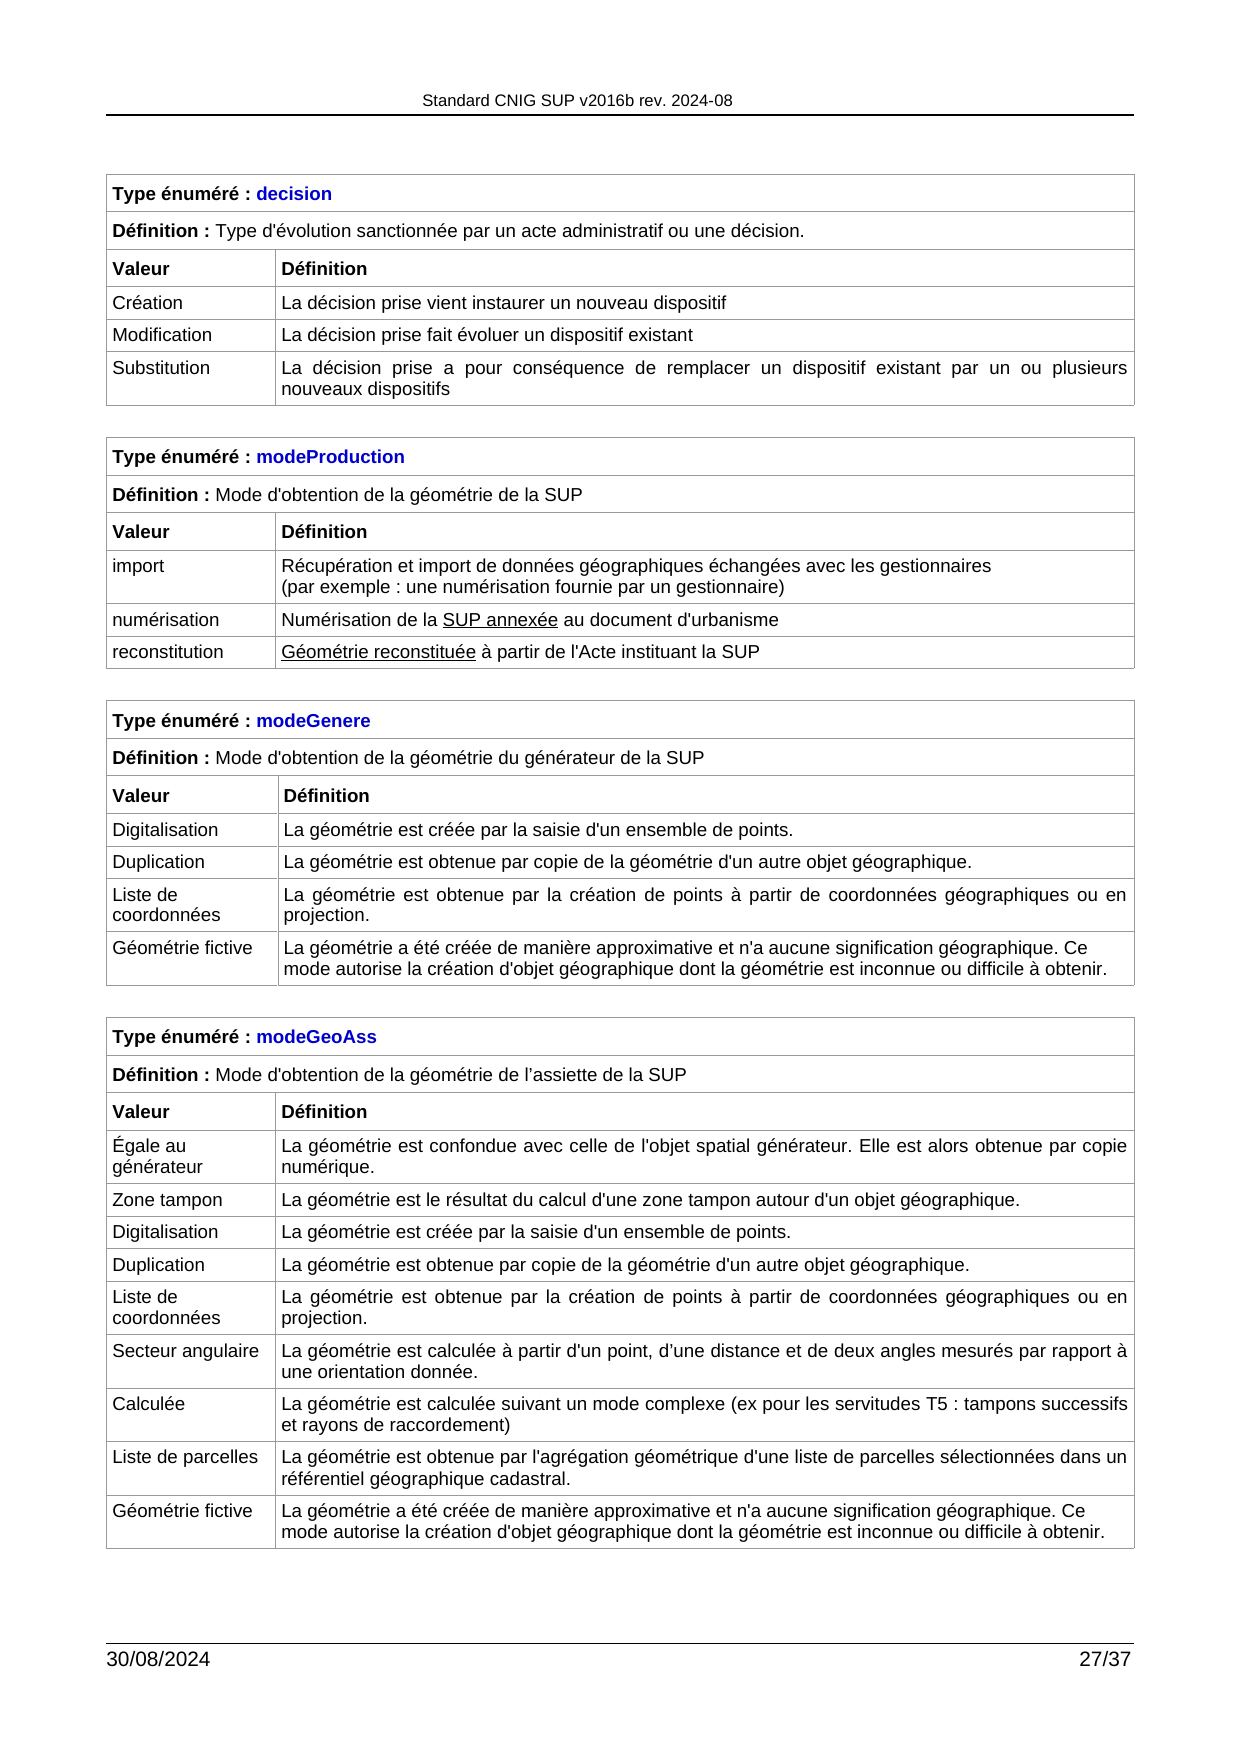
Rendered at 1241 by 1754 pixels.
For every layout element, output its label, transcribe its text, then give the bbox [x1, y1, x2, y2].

table_cell Égale au générateur [107, 1131, 275, 1183]
table_cell La géométrie est confondue avec celle de l'objet spatial générateur. Elle est alors obtenue par copie numérique. [276, 1131, 1134, 1183]
table_cell Liste de coordonnées [107, 1282, 275, 1334]
table_cell Liste de coordonnées [107, 879, 277, 931]
table_cell La décision prise fait évoluer un dispositif existant [276, 320, 1134, 351]
table_cell Calculée [107, 1389, 275, 1441]
table_cell La géométrie est créée par la saisie d'un ensemble de points. [276, 1217, 1134, 1248]
table_cell Définition [279, 776, 1134, 813]
table_cell import [107, 551, 275, 603]
table_cell Récupération et import de données géographiques échangées avec les gestionnaires (par exemple : une numérisation fournie par un gestionnaire) [276, 551, 1134, 603]
table_cell Modification [107, 320, 275, 351]
table_header Type énuméré : modeGenere [107, 701, 1134, 738]
table_cell La géométrie est créée par la saisie d'un ensemble de points. [279, 814, 1134, 846]
table_cell La géométrie a été créée de manière approximative et n'a aucune signification géographique. Ce mode autorise la création d'objet géographique dont la géométrie est inconnue ou difficile à obtenir. [279, 932, 1134, 985]
table_cell La géométrie est obtenue par l'agrégation géométrique d'une liste de parcelles sélectionnées dans un référentiel géographique cadastral. [276, 1442, 1134, 1495]
table_cell La géométrie est calculée à partir d'un point, d’une distance et de deux angles mesurés par rapport à une orientation donnée. [276, 1335, 1134, 1388]
table_cell La géométrie est obtenue par la création de points à partir de coordonnées géographiques ou en projection. [279, 879, 1134, 931]
table_header Type énuméré : decision [107, 175, 1134, 211]
table_cell Digitalisation [107, 1217, 275, 1248]
table_cell Géométrie fictive [107, 1496, 275, 1548]
table_cell Liste de parcelles [107, 1442, 275, 1495]
table_cell Définition [276, 513, 1134, 550]
table_cell La géométrie est obtenue par copie de la géométrie d'un autre objet géographique. [279, 847, 1134, 878]
table_cell reconstitution [107, 637, 275, 668]
table_header Type énuméré : modeGeoAss [107, 1018, 1134, 1055]
table_cell Valeur [107, 250, 275, 286]
table_cell Définition : Mode d'obtention de la géométrie de l’assiette de la SUP [107, 1056, 1134, 1092]
table_cell Définition [276, 250, 1134, 286]
table_cell Géométrie fictive [107, 932, 277, 985]
table_cell Valeur [107, 513, 275, 550]
table_cell La géométrie est le résultat du calcul d'une zone tampon autour d'un objet géographique. [276, 1184, 1134, 1216]
table_cell Création [107, 287, 275, 319]
table_cell Définition : Type d'évolution sanctionnée par un acte administratif ou une décision. [107, 212, 1134, 249]
table_cell Géométrie reconstituée à partir de l'Acte instituant la SUP [276, 637, 1134, 668]
table_cell Définition : Mode d'obtention de la géométrie de la SUP [107, 476, 1134, 512]
table_cell Substitution [107, 352, 275, 405]
table_cell numérisation [107, 604, 275, 636]
table_cell La géométrie est calculée suivant un mode complexe (ex pour les servitudes T5 : tampons successifs et rayons de raccordement) [276, 1389, 1134, 1441]
table_cell La décision prise a pour conséquence de remplacer un dispositif existant par un ou plusieurs nouveaux dispositifs [276, 352, 1134, 405]
table_cell Valeur [107, 1093, 275, 1130]
table_cell Valeur [107, 776, 277, 813]
table_header Type énuméré : modeProduction [107, 438, 1134, 475]
table_cell La géométrie est obtenue par copie de la géométrie d'un autre objet géographique. [276, 1249, 1134, 1281]
table_cell La géométrie a été créée de manière approximative et n'a aucune signification géographique. Ce mode autorise la création d'objet géographique dont la géométrie est inconnue ou difficile à obtenir. [276, 1496, 1134, 1548]
table_cell Secteur angulaire [107, 1335, 275, 1388]
table_cell Définition [276, 1093, 1134, 1130]
table_cell Duplication [107, 1249, 275, 1281]
table_cell La décision prise vient instaurer un nouveau dispositif [276, 287, 1134, 319]
table_cell Zone tampon [107, 1184, 275, 1216]
table_cell Définition : Mode d'obtention de la géométrie du générateur de la SUP [107, 739, 1134, 775]
table_cell Numérisation de la SUP annexée au document d'urbanisme [276, 604, 1134, 636]
table_cell Digitalisation [107, 814, 277, 846]
table_cell Duplication [107, 847, 277, 878]
table_cell La géométrie est obtenue par la création de points à partir de coordonnées géographiques ou en projection. [276, 1282, 1134, 1334]
